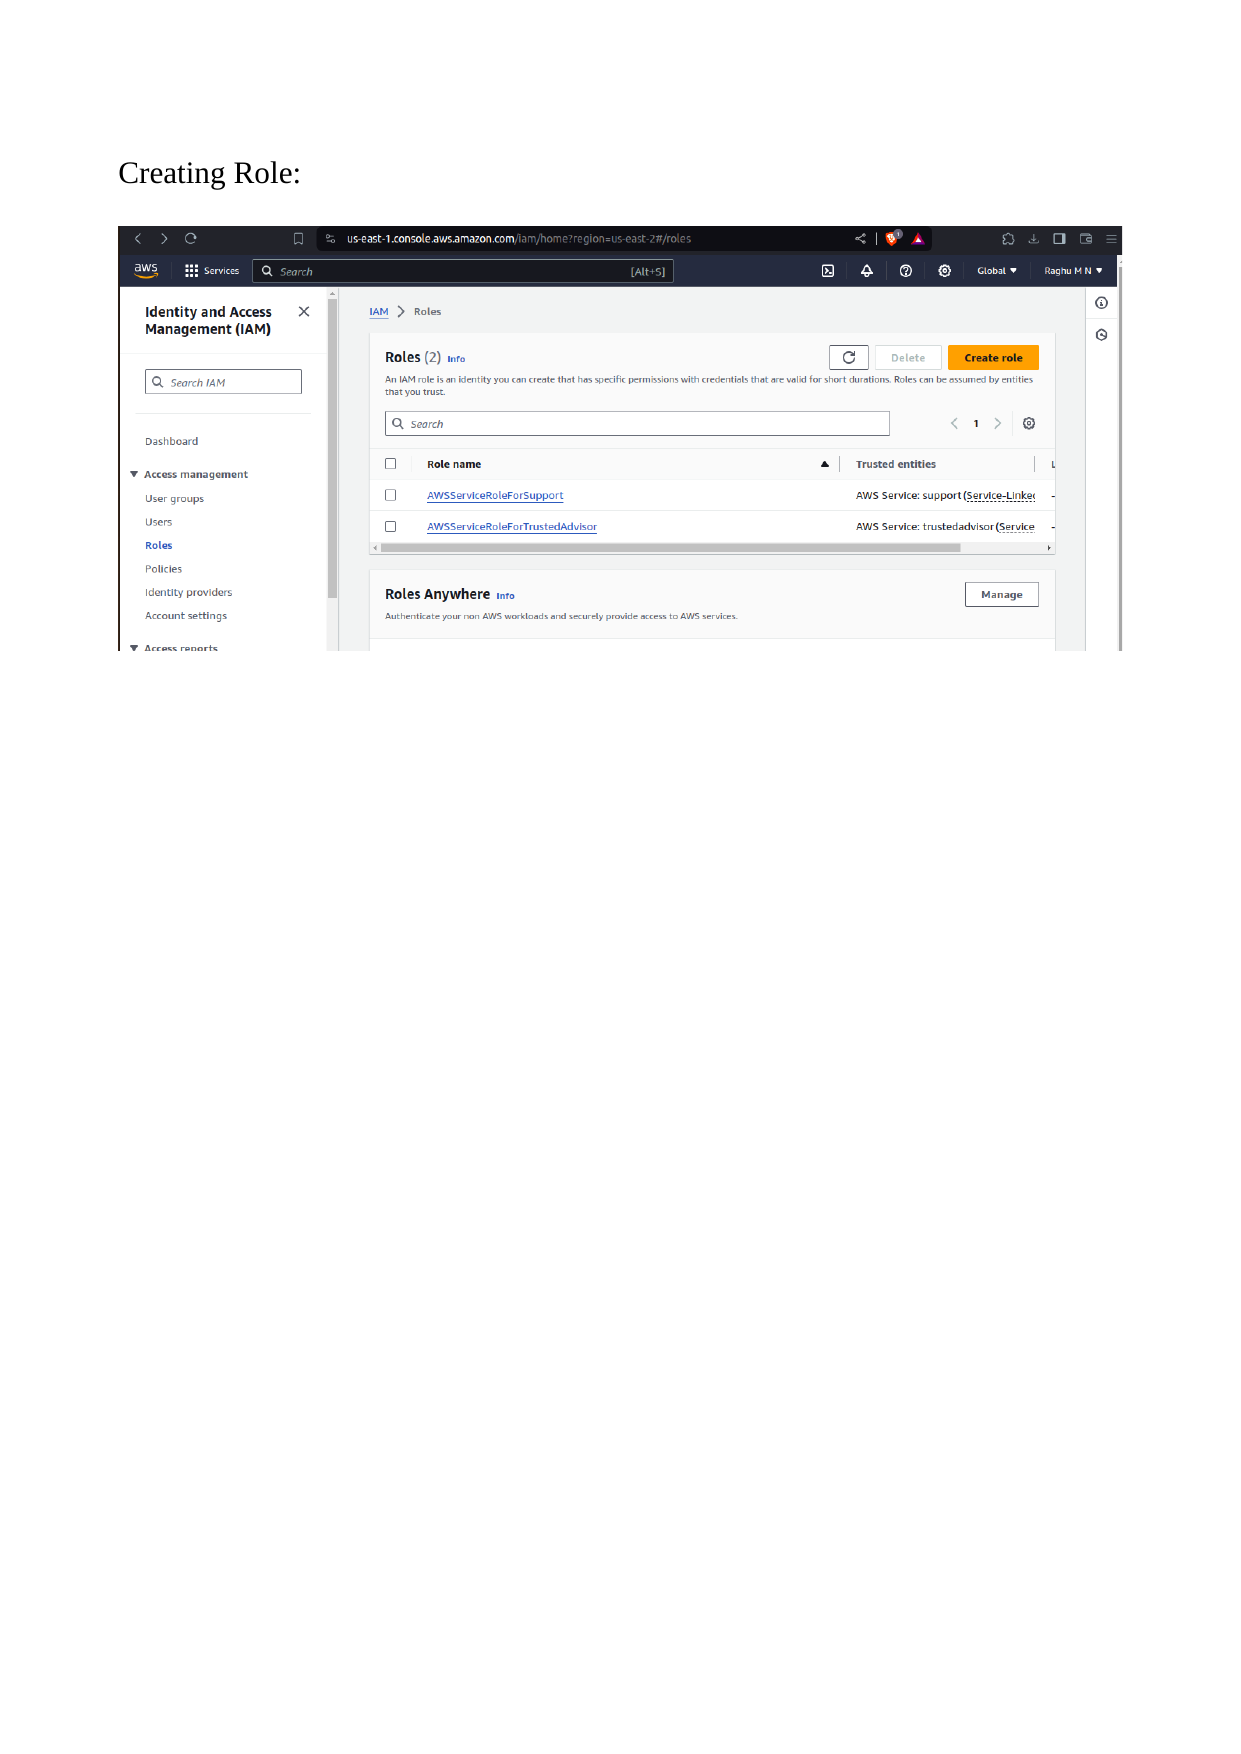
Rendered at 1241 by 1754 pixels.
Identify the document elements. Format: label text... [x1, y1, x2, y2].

picture [118, 226, 1123, 651]
text Creating Role: [118, 154, 1122, 190]
